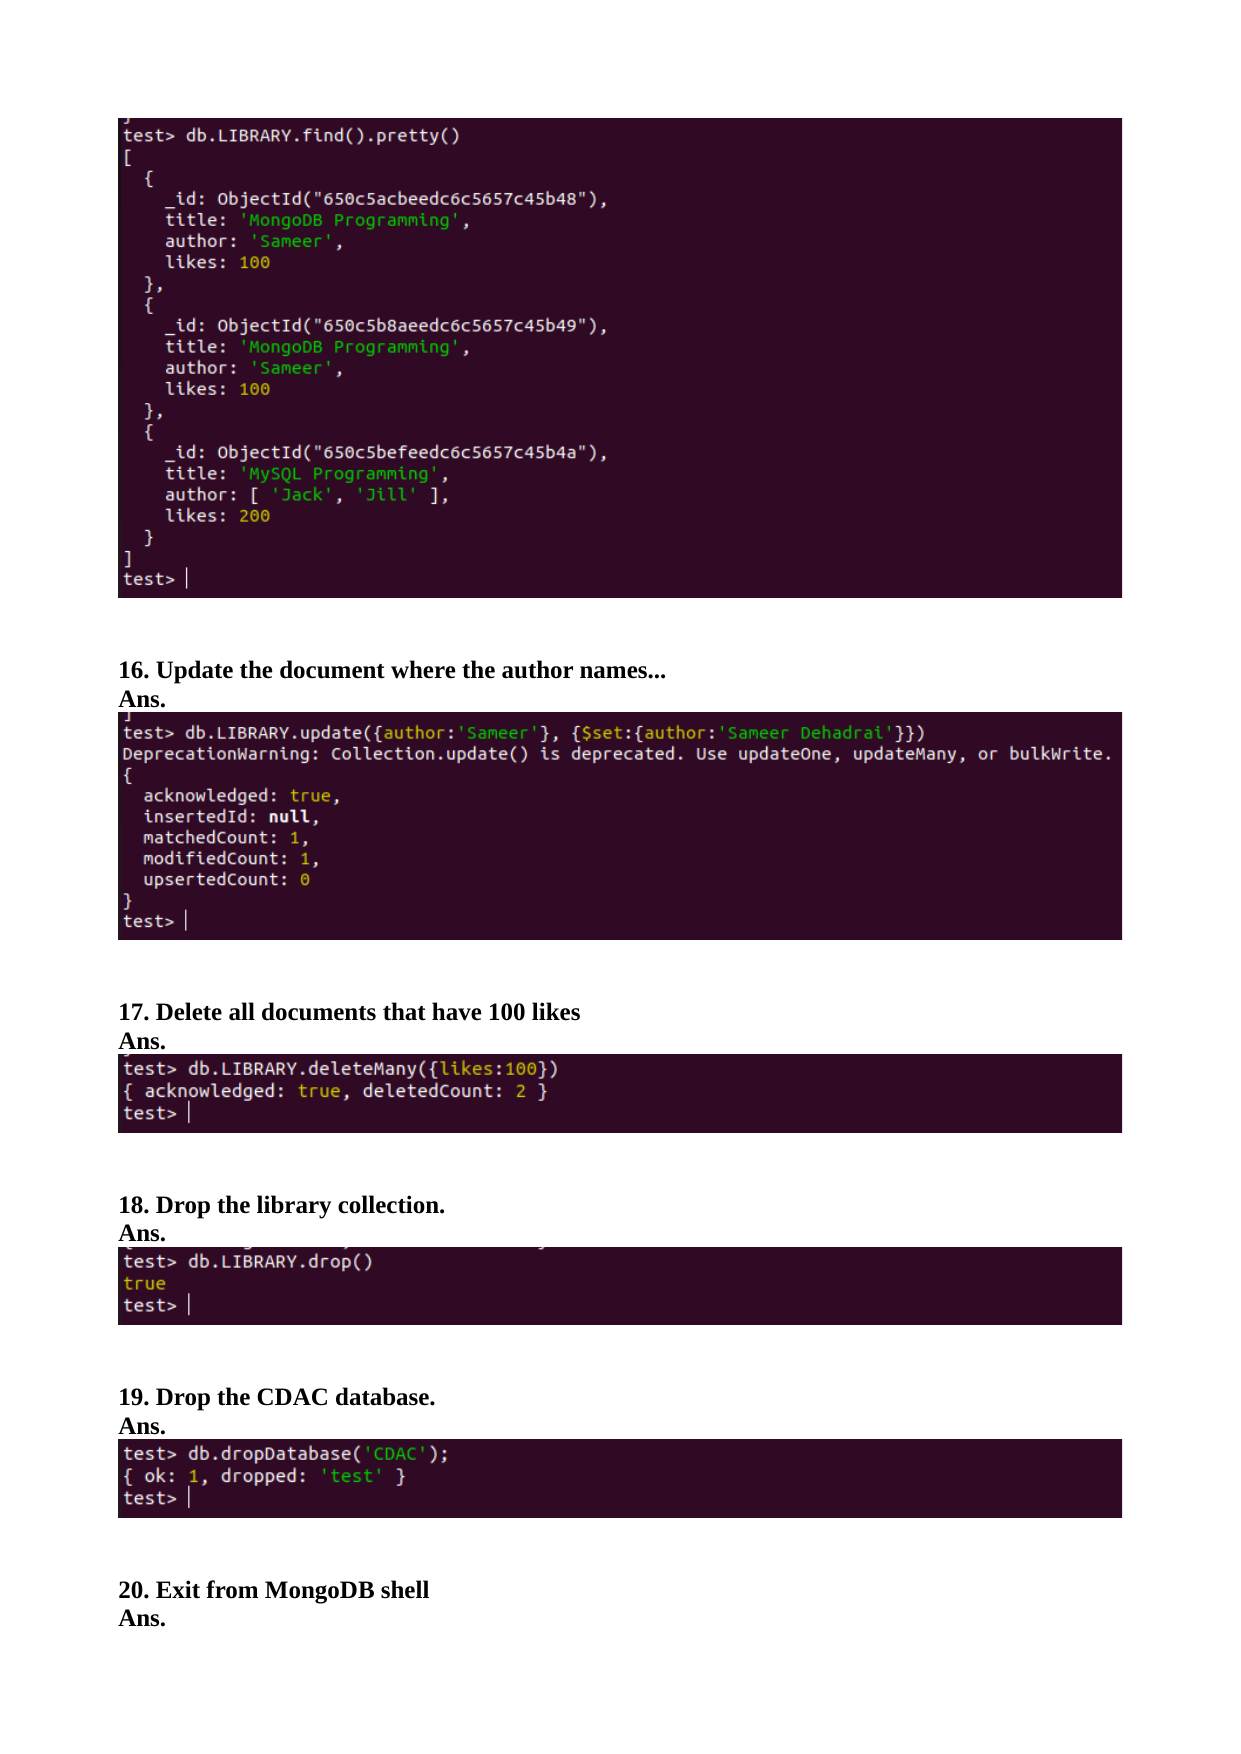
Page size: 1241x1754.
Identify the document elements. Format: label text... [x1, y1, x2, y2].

text Ans. [118, 1603, 1122, 1632]
text Ans. [118, 684, 1122, 712]
picture [118, 712, 1123, 940]
text 19. Drop the CDAC database. [118, 1382, 1122, 1411]
picture [118, 1054, 1123, 1133]
picture [118, 1247, 1123, 1325]
text 18. Drop the library collection. [118, 1190, 1122, 1218]
text 17. Delete all documents that have 100 likes [118, 997, 1122, 1026]
picture [118, 1439, 1123, 1518]
text Ans. [118, 1411, 1122, 1439]
text 20. Exit from MongoDB shell [118, 1575, 1122, 1603]
picture [118, 118, 1123, 598]
text Ans. [118, 1026, 1122, 1054]
text Ans. [118, 1218, 1122, 1247]
text 16. Update the document where the author names... [118, 655, 1122, 684]
